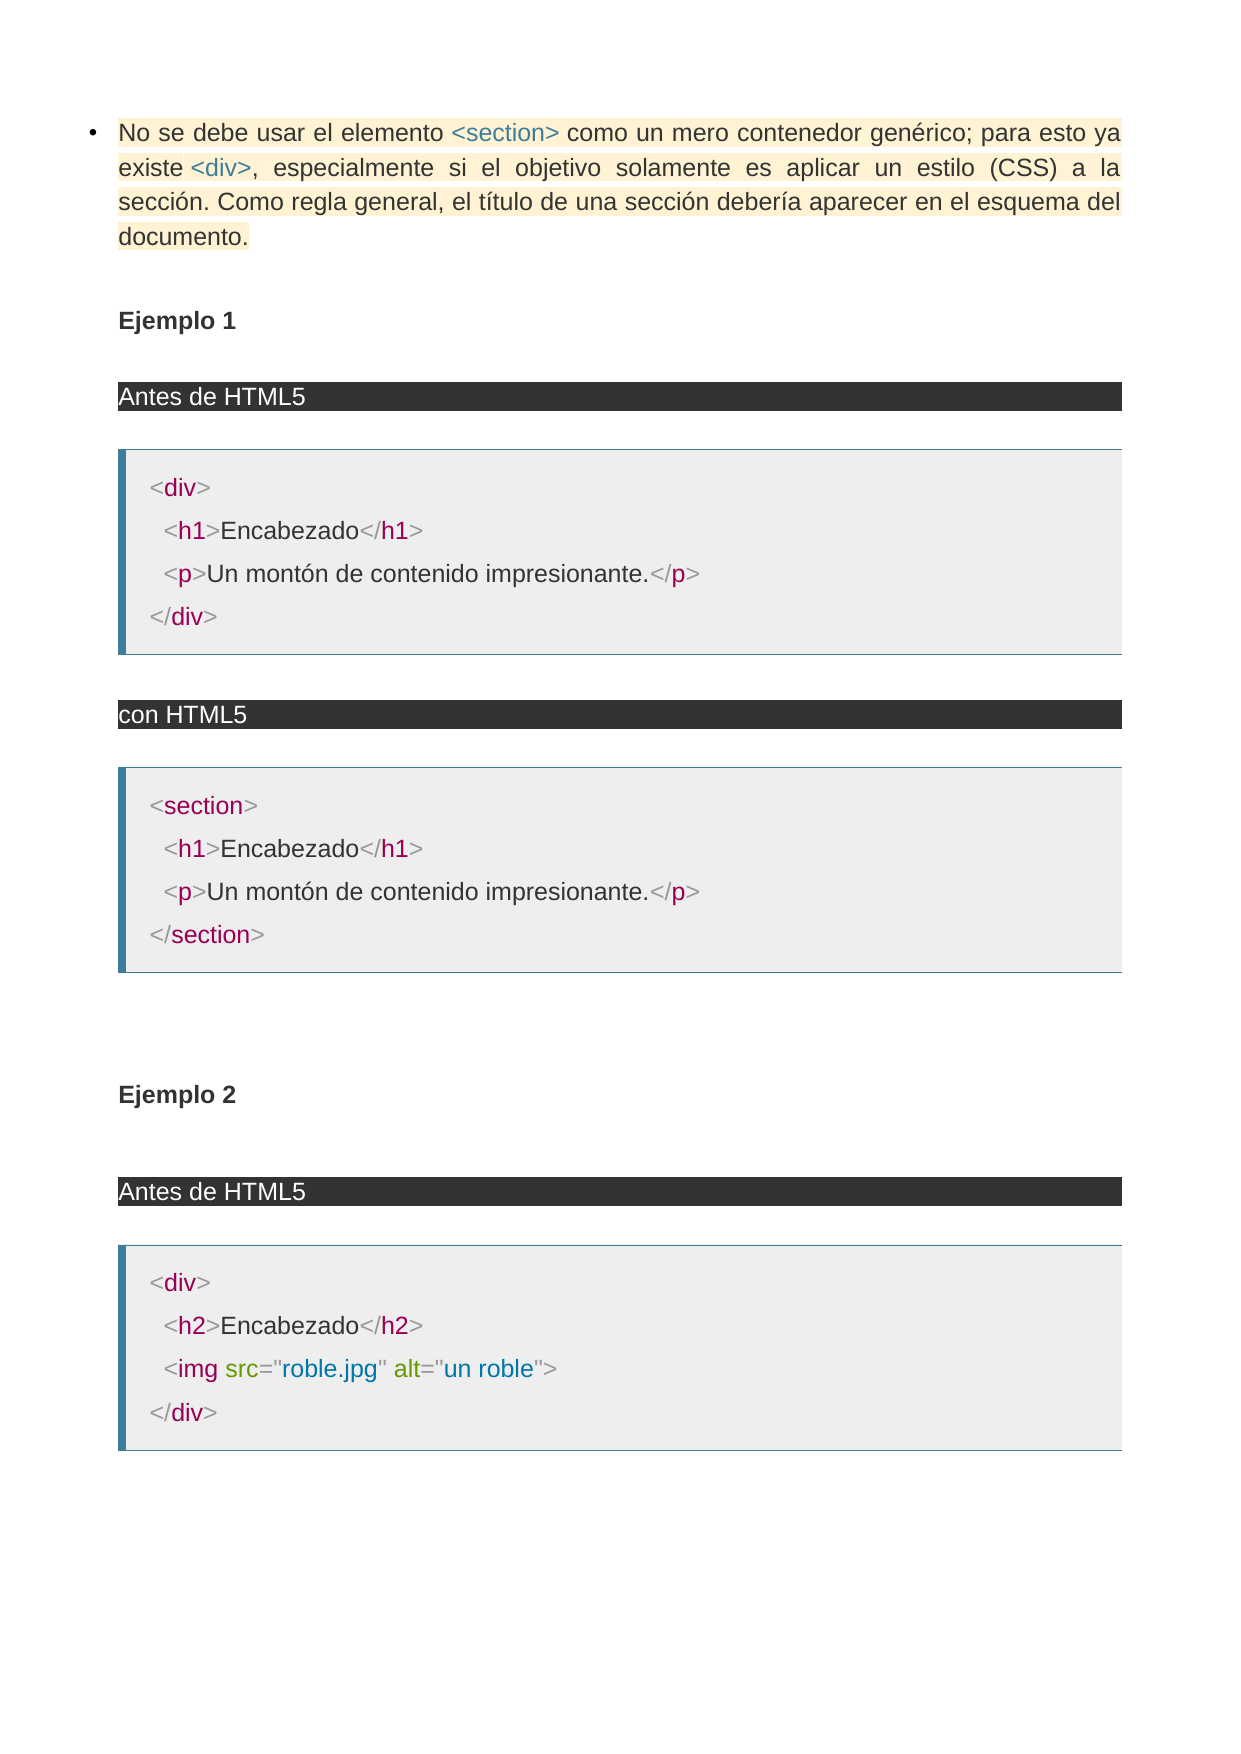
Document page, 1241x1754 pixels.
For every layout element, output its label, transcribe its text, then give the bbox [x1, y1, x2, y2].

text <img src="roble.jpg" alt="un roble"> [126, 1331, 1122, 1374]
text <h1>Encabezado</h1> [126, 810, 1122, 853]
subtitle con HTML5 [118, 700, 1122, 729]
text <div> [126, 450, 1122, 492]
text <div> [126, 1246, 1122, 1288]
subtitle Antes de HTML5 [118, 1177, 1122, 1206]
text <section> [126, 768, 1122, 810]
subtitle Ejemplo 2 [118, 1080, 1122, 1109]
text <h1>Encabezado</h1> [126, 492, 1122, 535]
text <p>Un montón de contenido impresionante.</p> [126, 853, 1122, 896]
text </div> [126, 578, 1122, 654]
text </div> [126, 1374, 1122, 1450]
subtitle Antes de HTML5 [118, 382, 1122, 411]
list No se debe usar el elemento <section> como un mero contenedor genérico; para esto ya existe <div>, especialmente si el objetivo solamente es aplicar un estilo (CSS) a la sección. Como regla general, el título de una sección debería aparecer en el esquema del documento. [118, 118, 1122, 250]
text <h2>Encabezado</h2> [126, 1288, 1122, 1331]
text </section> [126, 896, 1122, 972]
subtitle Ejemplo 1 [118, 306, 1122, 335]
text <p>Un montón de contenido impresionante.</p> [126, 535, 1122, 578]
